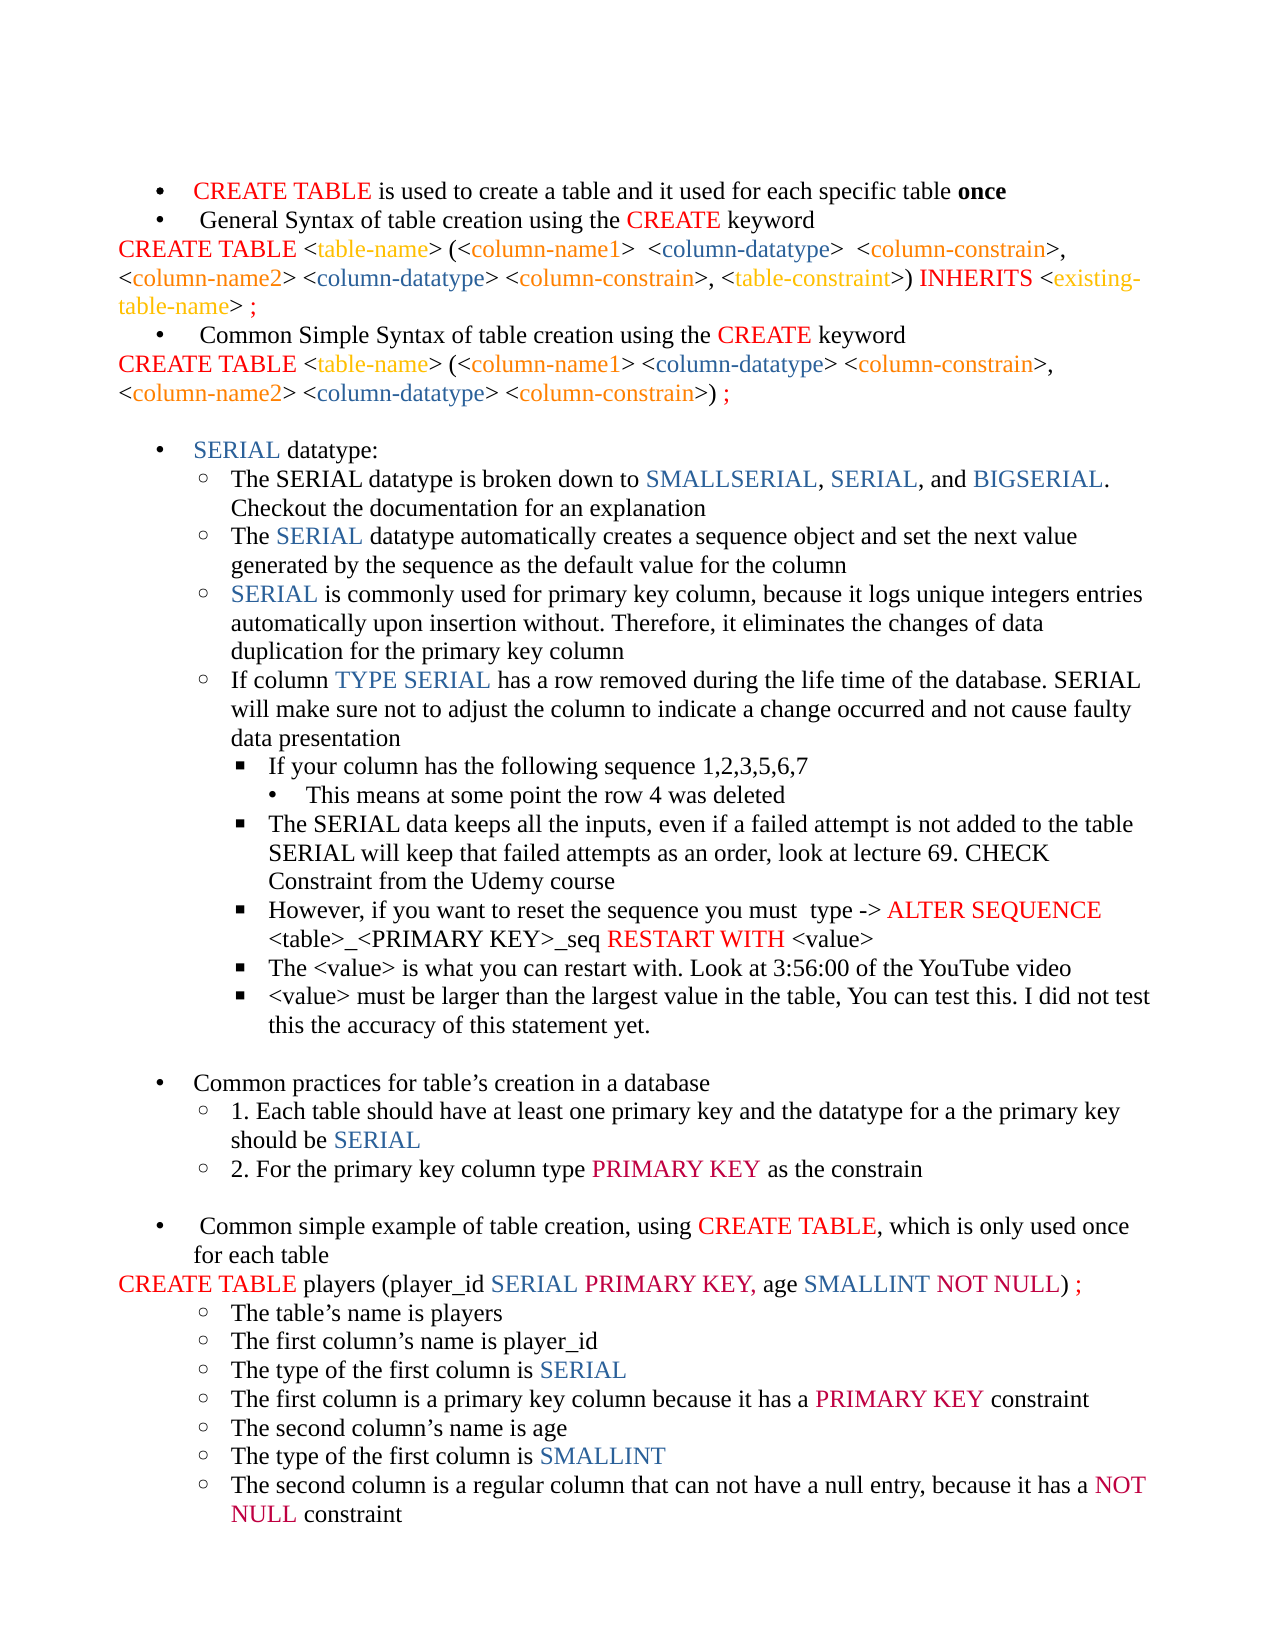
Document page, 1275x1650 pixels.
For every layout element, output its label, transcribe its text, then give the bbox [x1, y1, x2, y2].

list If your column has the following sequence 1,2,3,5,6,7 [231, 751, 1157, 780]
list Common simple example of table creation, using CREATE TABLE, which is only used once for each table [156, 1211, 1157, 1269]
list CREATE TABLE is used to create a table and it used for each specific table once [156, 176, 1157, 205]
list The second column is a regular column that can not have a null entry, because it has a NOT NULL constraint [193, 1470, 1157, 1528]
list General Syntax of table creation using the CREATE keyword [156, 205, 1157, 234]
list The table’s name is players [193, 1298, 1157, 1326]
list The SERIAL data keeps all the inputs, even if a failed attempt is not added to the table SERIAL will keep that failed attempts as an order, look at lecture 69. CHECK Constraint from the Udemy course [231, 809, 1157, 895]
list <value> must be larger than the largest value in the table, You can test this. I did not test this the accuracy of this statement yet. [231, 981, 1157, 1039]
list Common practices for table’s creation in a database [156, 1068, 1157, 1096]
list The first column’s name is player_id [193, 1326, 1157, 1355]
list The type of the first column is SERIAL [193, 1355, 1157, 1384]
text CREATE TABLE <table-name> (<column-name1> <column-datatype> <column-constrain>, <column-name2> <column-datatype> <column-constrain>, <table-constraint>) INHERITS <existing-table-name> ; [118, 234, 1157, 320]
list If column TYPE SERIAL has a row removed during the life time of the database. SERIAL will make sure not to adjust the column to indicate a change occurred and not cause faulty data presentation [193, 665, 1157, 751]
list The <value> is what you can restart with. Look at 3:56:00 of the YouTube video [231, 953, 1157, 981]
list However, if you want to reset the sequence you must type -> ALTER SEQUENCE <table>_<PRIMARY KEY>_seq RESTART WITH <value> [231, 895, 1157, 953]
list This means at some point the row 4 was deleted [268, 780, 1157, 809]
list SERIAL datatype: [156, 435, 1157, 464]
list The type of the first column is SMALLINT [193, 1441, 1157, 1470]
text CREATE TABLE <table-name> (<column-name1> <column-datatype> <column-constrain>, <column-name2> <column-datatype> <column-constrain>) ; [118, 349, 1157, 406]
list The SERIAL datatype is broken down to SMALLSERIAL, SERIAL, and BIGSERIAL. Checkout the documentation for an explanation [193, 464, 1157, 521]
list The first column is a primary key column because it has a PRIMARY KEY constraint [193, 1384, 1157, 1413]
list Common Simple Syntax of table creation using the CREATE keyword [156, 320, 1157, 349]
list 1. Each table should have at least one primary key and the datatype for a the primary key should be SERIAL [193, 1096, 1157, 1154]
list SERIAL is commonly used for primary key column, because it logs unique integers entries automatically upon insertion without. Therefore, it eliminates the changes of data duplication for the primary key column [193, 579, 1157, 665]
list 2. For the primary key column type PRIMARY KEY as the constrain [193, 1154, 1157, 1183]
text CREATE TABLE players (player_id SERIAL PRIMARY KEY, age SMALLINT NOT NULL) ; [118, 1269, 1157, 1298]
list The second column’s name is age [193, 1413, 1157, 1441]
list The SERIAL datatype automatically creates a sequence object and set the next value generated by the sequence as the default value for the column [193, 521, 1157, 579]
